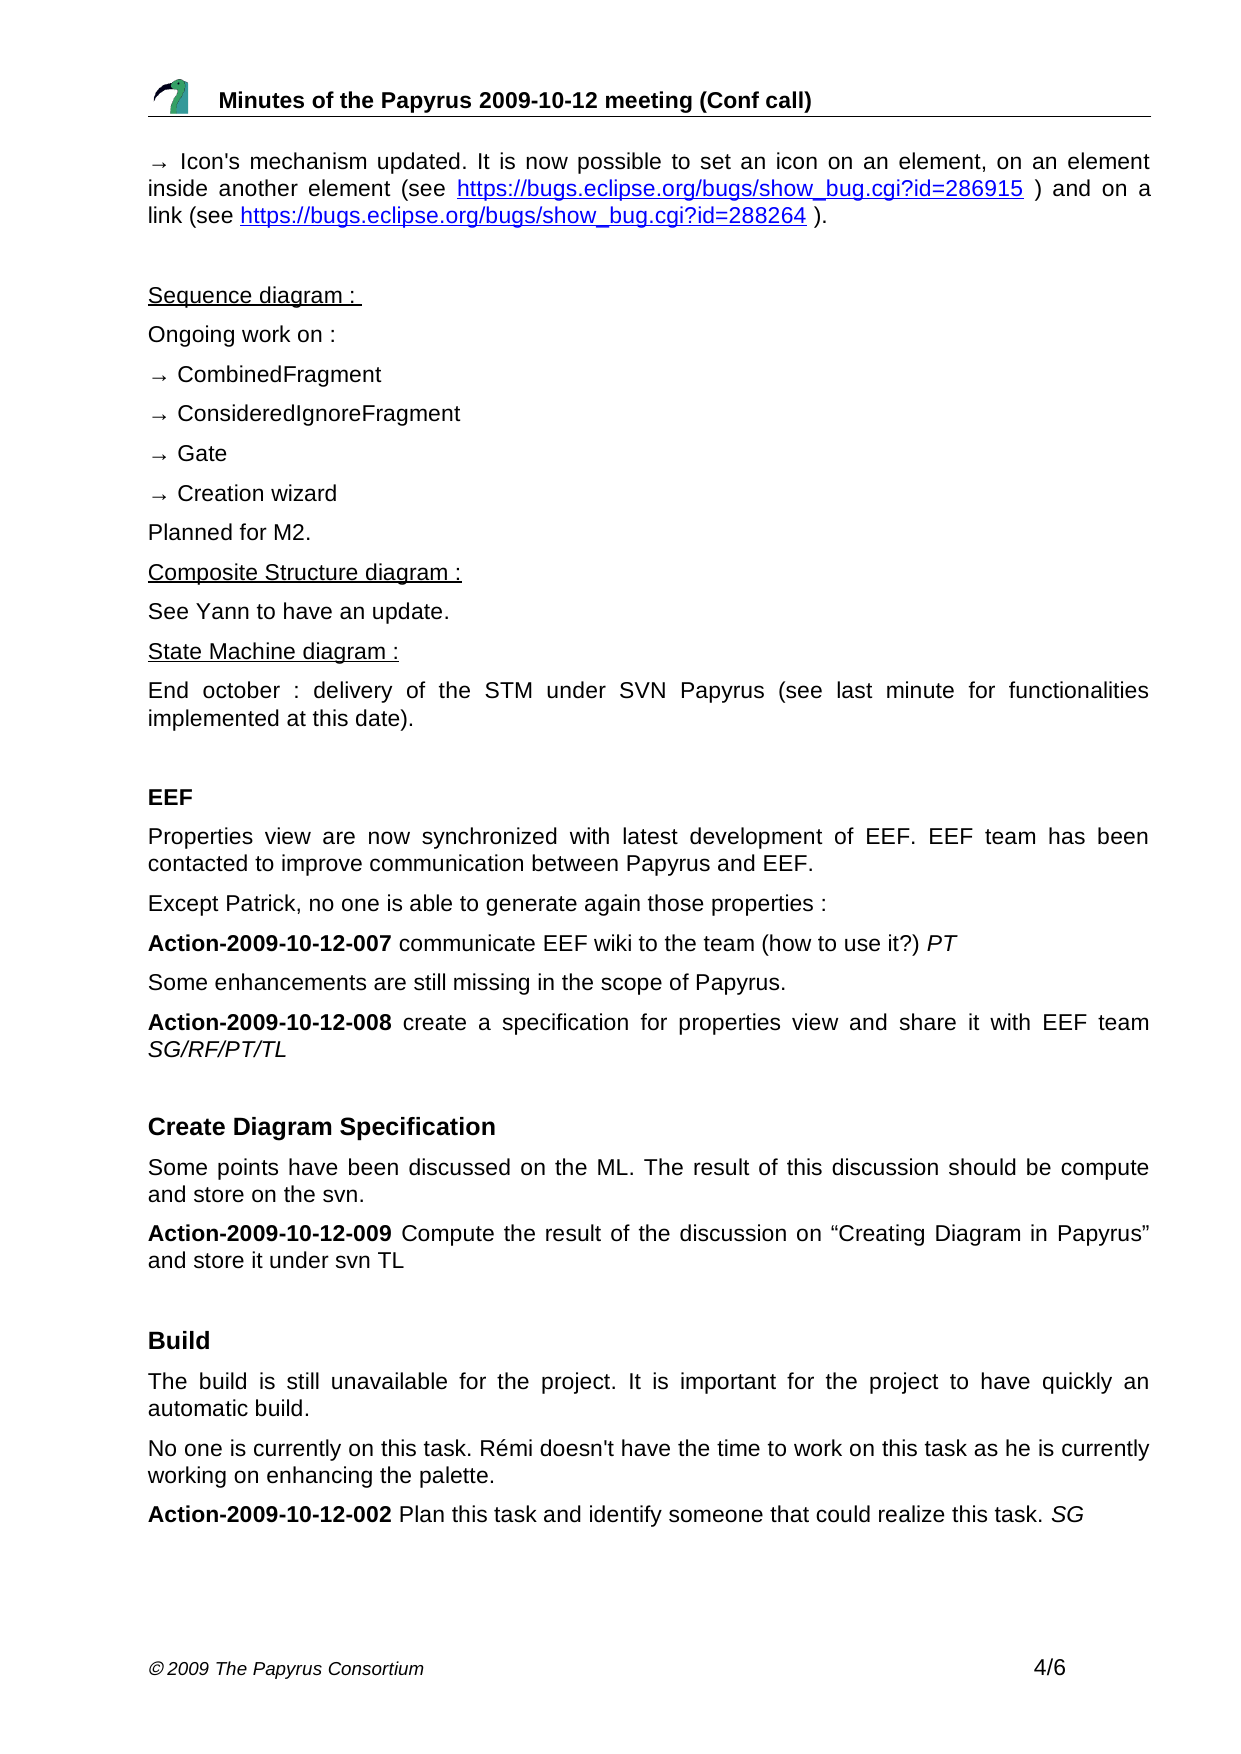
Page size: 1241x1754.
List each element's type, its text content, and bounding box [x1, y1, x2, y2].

text Create Diagram Specification [148, 1111, 1151, 1140]
picture [153, 79, 189, 114]
text Composite Structure diagram : [148, 558, 1151, 585]
text Action-2009-10-12-002 Plan this task and identify someone that could realize this task. SG [148, 1501, 1151, 1528]
text → Gate [148, 439, 1151, 466]
text Action-2009-10-12-008 create a specification for properties view and share it with EEF team SG/RF/PT/TL [148, 1008, 1151, 1062]
text → Icon's mechanism updated. It is now possible to set an icon on an element, on an element inside another element (see https://bugs.eclipse.org/bugs/show_bug.cgi?id=286915 ) and on a link (see https://bugs.eclipse.org/bugs/show_bug.cgi?id=288264 ). [148, 148, 1151, 229]
text End october : delivery of the STM under SVN Papyrus (see last minute for functionalities implemented at this date). [148, 677, 1151, 731]
text Ongoing work on : [148, 321, 1151, 348]
text The build is still unavailable for the project. It is important for the project to have quickly an automatic build. [148, 1367, 1151, 1422]
text → Creation wizard [148, 479, 1151, 506]
text Build [148, 1326, 1151, 1355]
text See Yann to have an update. [148, 598, 1151, 625]
text EEF [148, 783, 1151, 810]
text Sequence diagram : [148, 281, 1151, 308]
text Planned for M2. [148, 518, 1151, 546]
text Some points have been discussed on the ML. The result of this discussion should be compute and store on the svn. [148, 1153, 1151, 1207]
text → ConsideredIgnoreFragment [148, 400, 1151, 427]
text No one is currently on this task. Rémi doesn't have the time to work on this task as he is currently working on enhancing the palette. [148, 1434, 1151, 1488]
text Some enhancements are still missing in the scope of Papyrus. [148, 968, 1151, 996]
text Action-2009-10-12-007 communicate EEF wiki to the team (how to use it?) PT [148, 929, 1151, 956]
text Action-2009-10-12-009 Compute the result of the discussion on “Creating Diagram in Papyrus” and store it under svn TL [148, 1219, 1151, 1274]
text State Machine diagram : [148, 637, 1151, 664]
text → CombinedFragment [148, 360, 1151, 387]
text Properties view are now synchronized with latest development of EEF. EEF team has been contacted to improve communication between Papyrus and EEF. [148, 823, 1151, 877]
text Except Patrick, no one is able to generate again those properties : [148, 889, 1151, 916]
